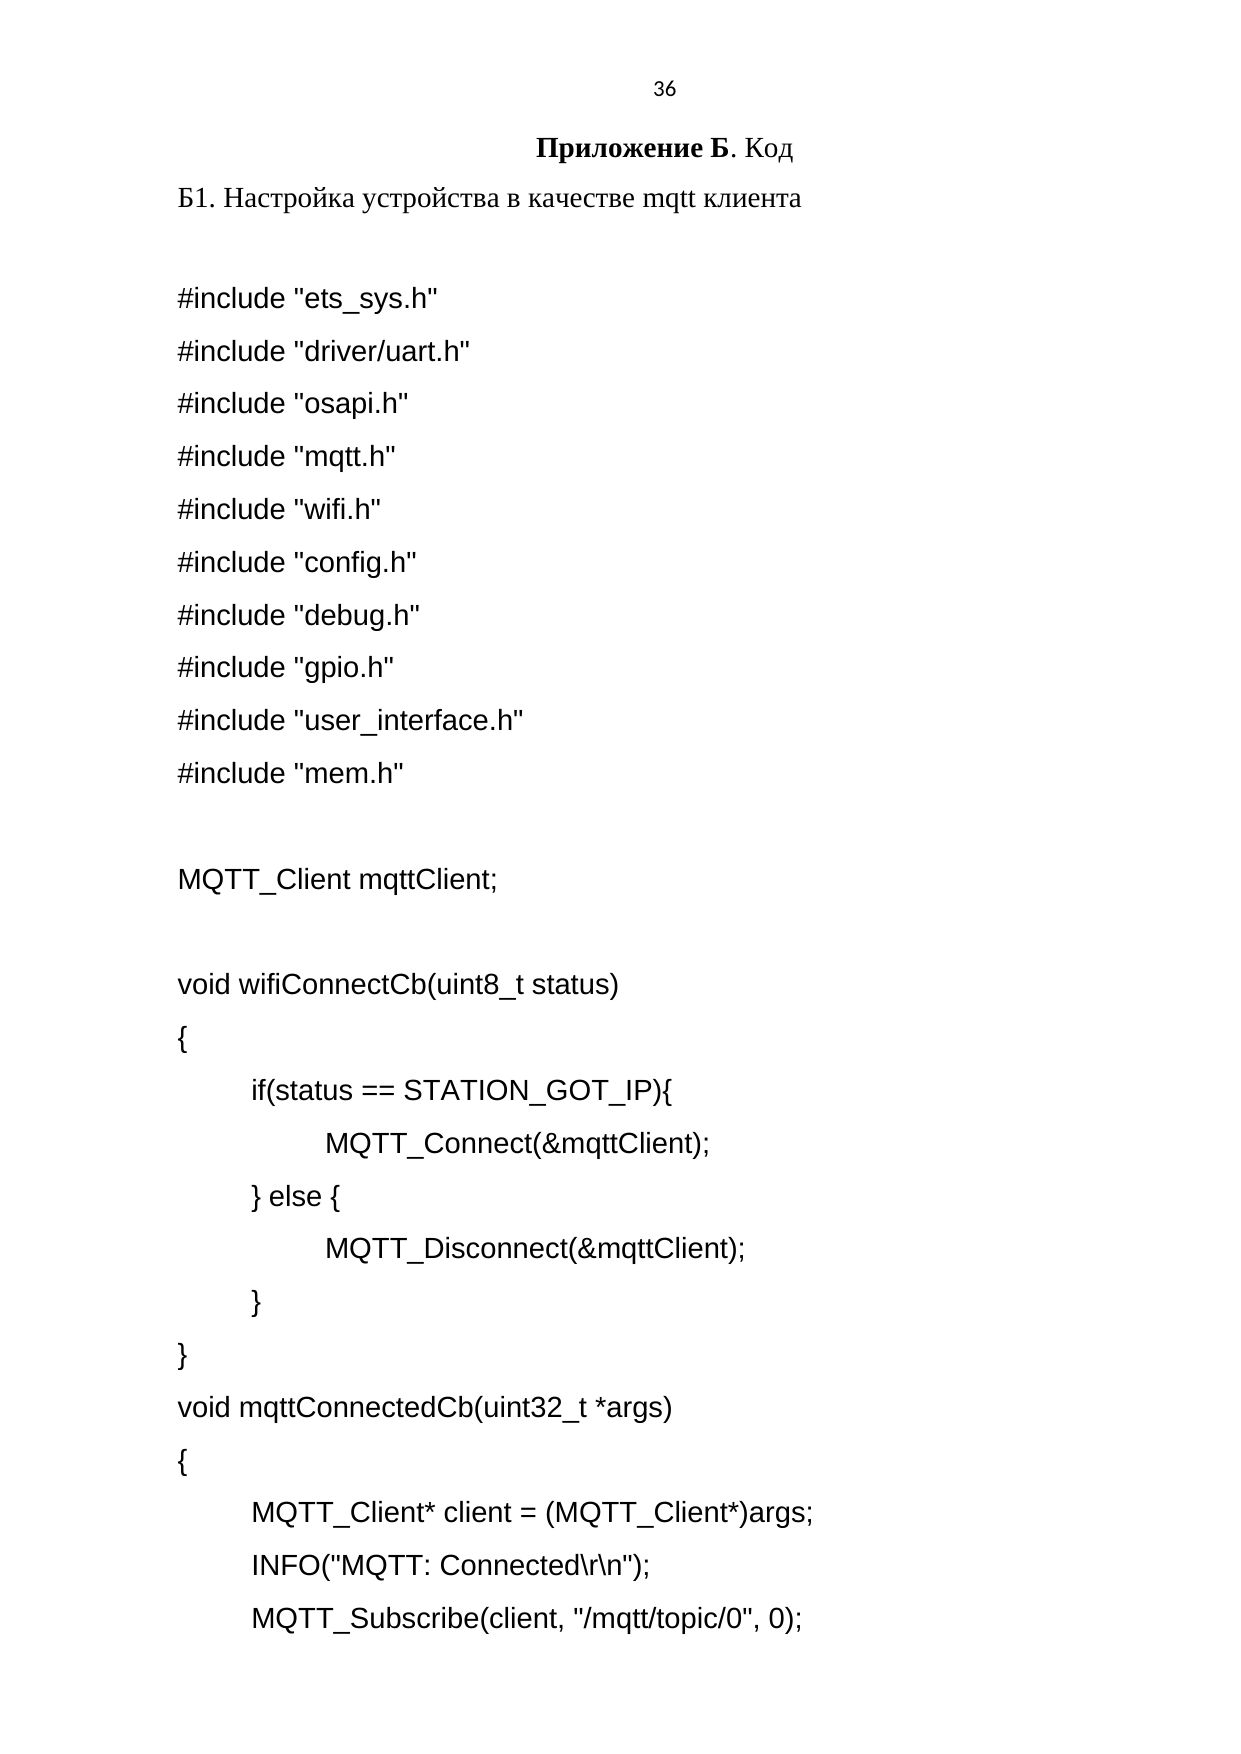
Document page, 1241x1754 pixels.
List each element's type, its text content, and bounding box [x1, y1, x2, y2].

text #include "debug.h" [177, 598, 1152, 631]
text #include "wifi.h" [177, 492, 1152, 526]
text if(status == STATION_GOT_IP){ [177, 1073, 1152, 1106]
text #include "config.h" [177, 545, 1152, 578]
text } else { [177, 1178, 1152, 1212]
text #include "gpio.h" [177, 650, 1152, 684]
text void mqttConnectedCb(uint32_t *args) [177, 1390, 1152, 1423]
text { [177, 1443, 1152, 1476]
text INFO("MQTT: Connected\r\n"); [177, 1548, 1152, 1582]
text MQTT_Client* client = (MQTT_Client*)args; [177, 1495, 1152, 1529]
text #include "mqtt.h" [177, 439, 1152, 473]
text } [177, 1284, 1152, 1318]
text } [177, 1337, 1152, 1371]
text #include "ets_sys.h" [177, 281, 1152, 314]
text Приложение Б. Код [177, 130, 1152, 163]
text #include "mem.h" [177, 756, 1152, 789]
text Б1. Настройка устройства в качестве mqtt клиента [177, 180, 1152, 214]
text #include "driver/uart.h" [177, 333, 1152, 367]
text void wifiConnectCb(uint8_t status) [177, 967, 1152, 1001]
text MQTT_Subscribe(client, "/mqtt/topic/0", 0); [177, 1601, 1152, 1634]
text { [177, 1020, 1152, 1054]
text #include "user_interface.h" [177, 703, 1152, 737]
text MQTT_Client mqttClient; [177, 862, 1152, 895]
text MQTT_Disconnect(&mqttClient); [177, 1231, 1152, 1265]
text MQTT_Connect(&mqttClient); [177, 1126, 1152, 1159]
text #include "osapi.h" [177, 386, 1152, 420]
